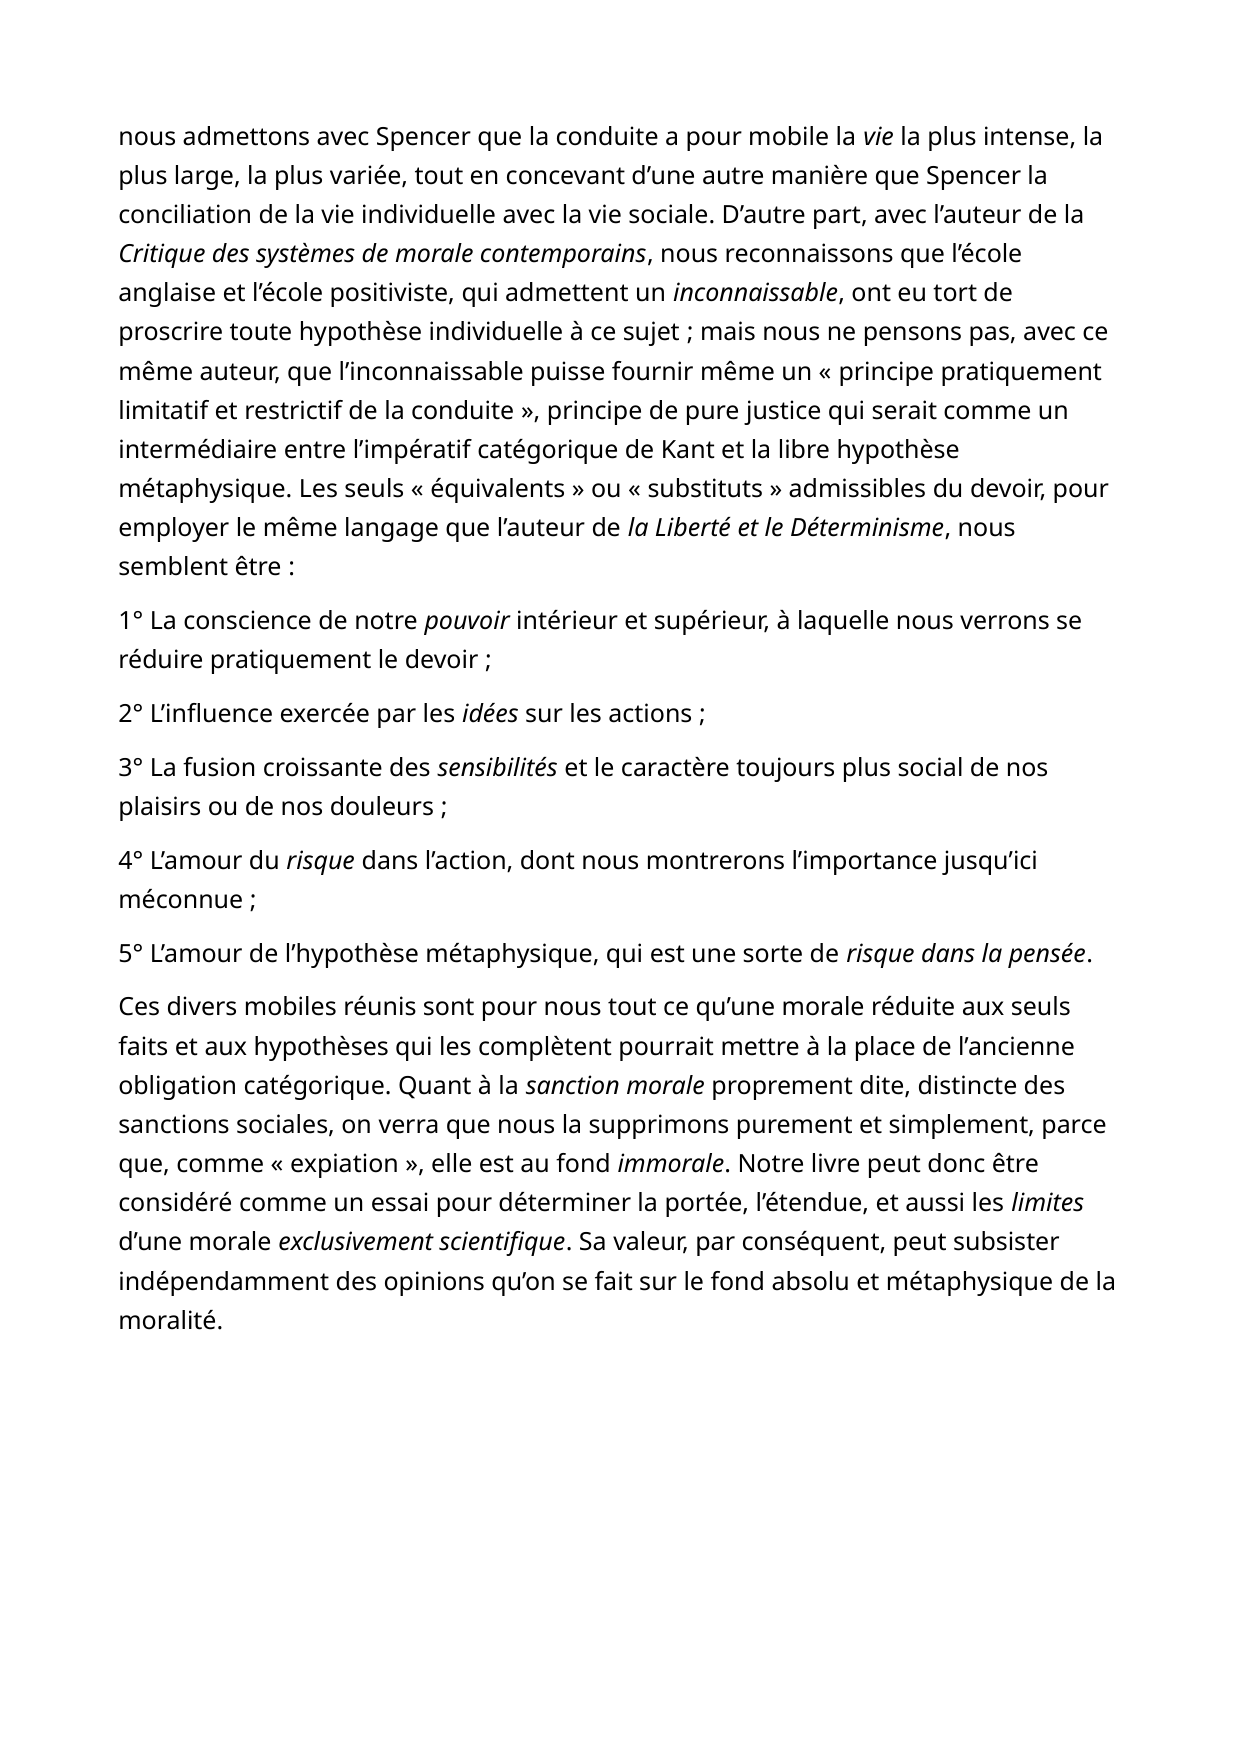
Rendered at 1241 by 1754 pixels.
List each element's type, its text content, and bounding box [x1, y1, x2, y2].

text 3° La fusion croissante des sensibilités et le caractère toujours plus social de nos plaisirs ou de nos douleurs ; [118, 749, 1122, 823]
text 1° La conscience de notre pouvoir intérieur et supérieur, à laquelle nous verrons se réduire pratiquement le devoir ; [118, 603, 1122, 676]
text nous admettons avec Spencer que la conduite a pour mobile la vie la plus intense, la plus large, la plus variée, tout en concevant d’une autre manière que Spencer la conciliation de la vie individuelle avec la vie sociale. D’autre part, avec l’auteur de la Critique des systèmes de morale contemporains, nous reconnaissons que l’école anglaise et l’école positiviste, qui admettent un inconnaissable, ont eu tort de proscrire toute hypothèse individuelle à ce sujet ; mais nous ne pensons pas, avec ce même auteur, que l’inconnaissable puisse fournir même un « principe pratiquement limitatif et restrictif de la conduite », principe de pure justice qui serait comme un intermédiaire entre l’impératif catégorique de Kant et la libre hypothèse métaphysique. Les seuls « équivalents » ou « substituts » admissibles du devoir, pour employer le même langage que l’auteur de la Liberté et le Déterminisme, nous semblent être : [118, 118, 1122, 583]
text 5° L’amour de l’hypothèse métaphysique, qui est une sorte de risque dans la pensée. [118, 935, 1122, 969]
text Ces divers mobiles réunis sont pour nous tout ce qu’une morale réduite aux seuls faits et aux hypothèses qui les complètent pourrait mettre à la place de l’ancienne obligation catégorique. Quant à la sanction morale proprement dite, distincte des sanctions sociales, on verra que nous la supprimons purement et simplement, parce que, comme « expiation », elle est au fond immorale. Notre livre peut donc être considéré comme un essai pour déterminer la portée, l’étendue, et aussi les limites d’une morale exclusivement scientifique. Sa valeur, par conséquent, peut subsister indépendamment des opinions qu’on se fait sur le fond absolu et métaphysique de la moralité. [118, 989, 1122, 1336]
text 4° L’amour du risque dans l’action, dont nous montrerons l’importance jusqu’ici méconnue ; [118, 842, 1122, 916]
text 2° L’influence exercée par les idées sur les actions ; [118, 696, 1122, 730]
